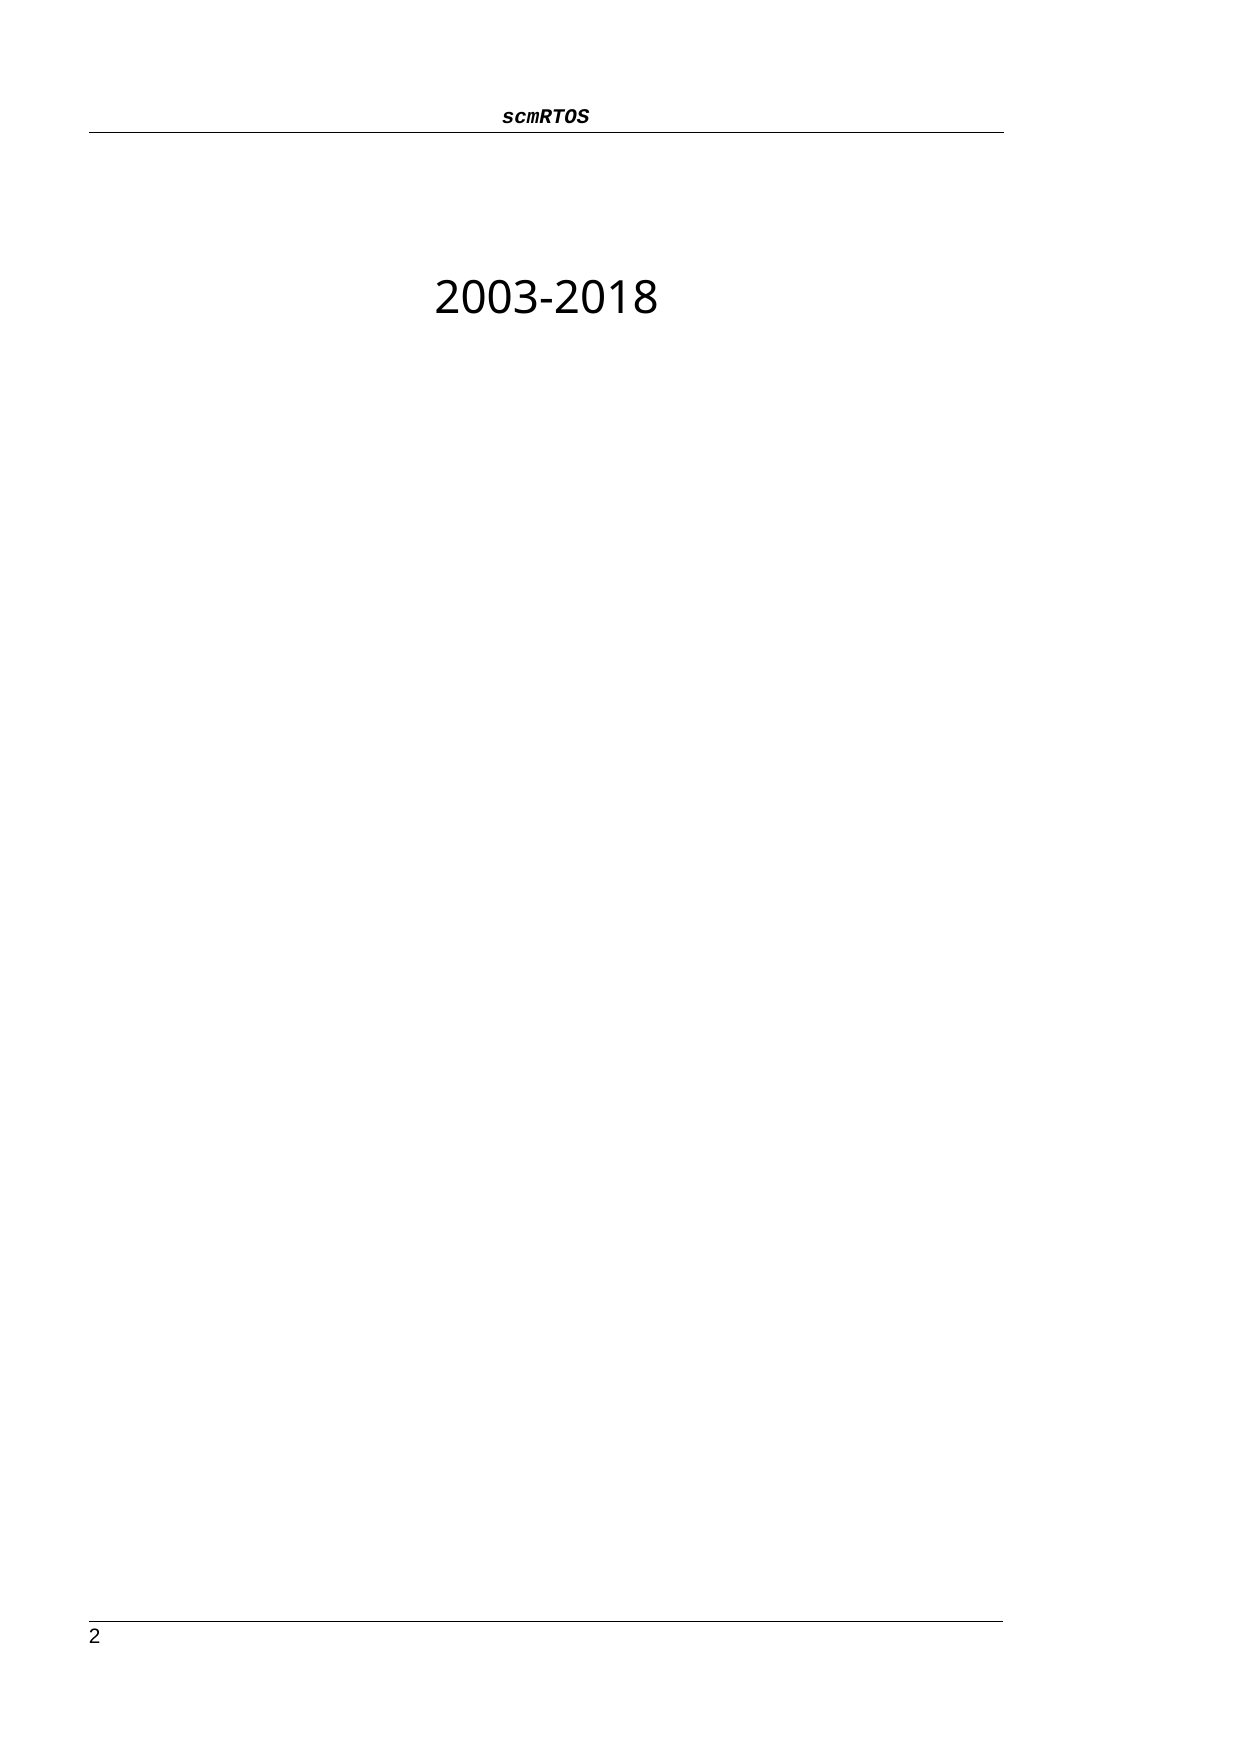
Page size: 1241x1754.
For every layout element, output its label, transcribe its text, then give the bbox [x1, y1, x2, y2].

text 2003-2018 [88, 264, 1004, 327]
